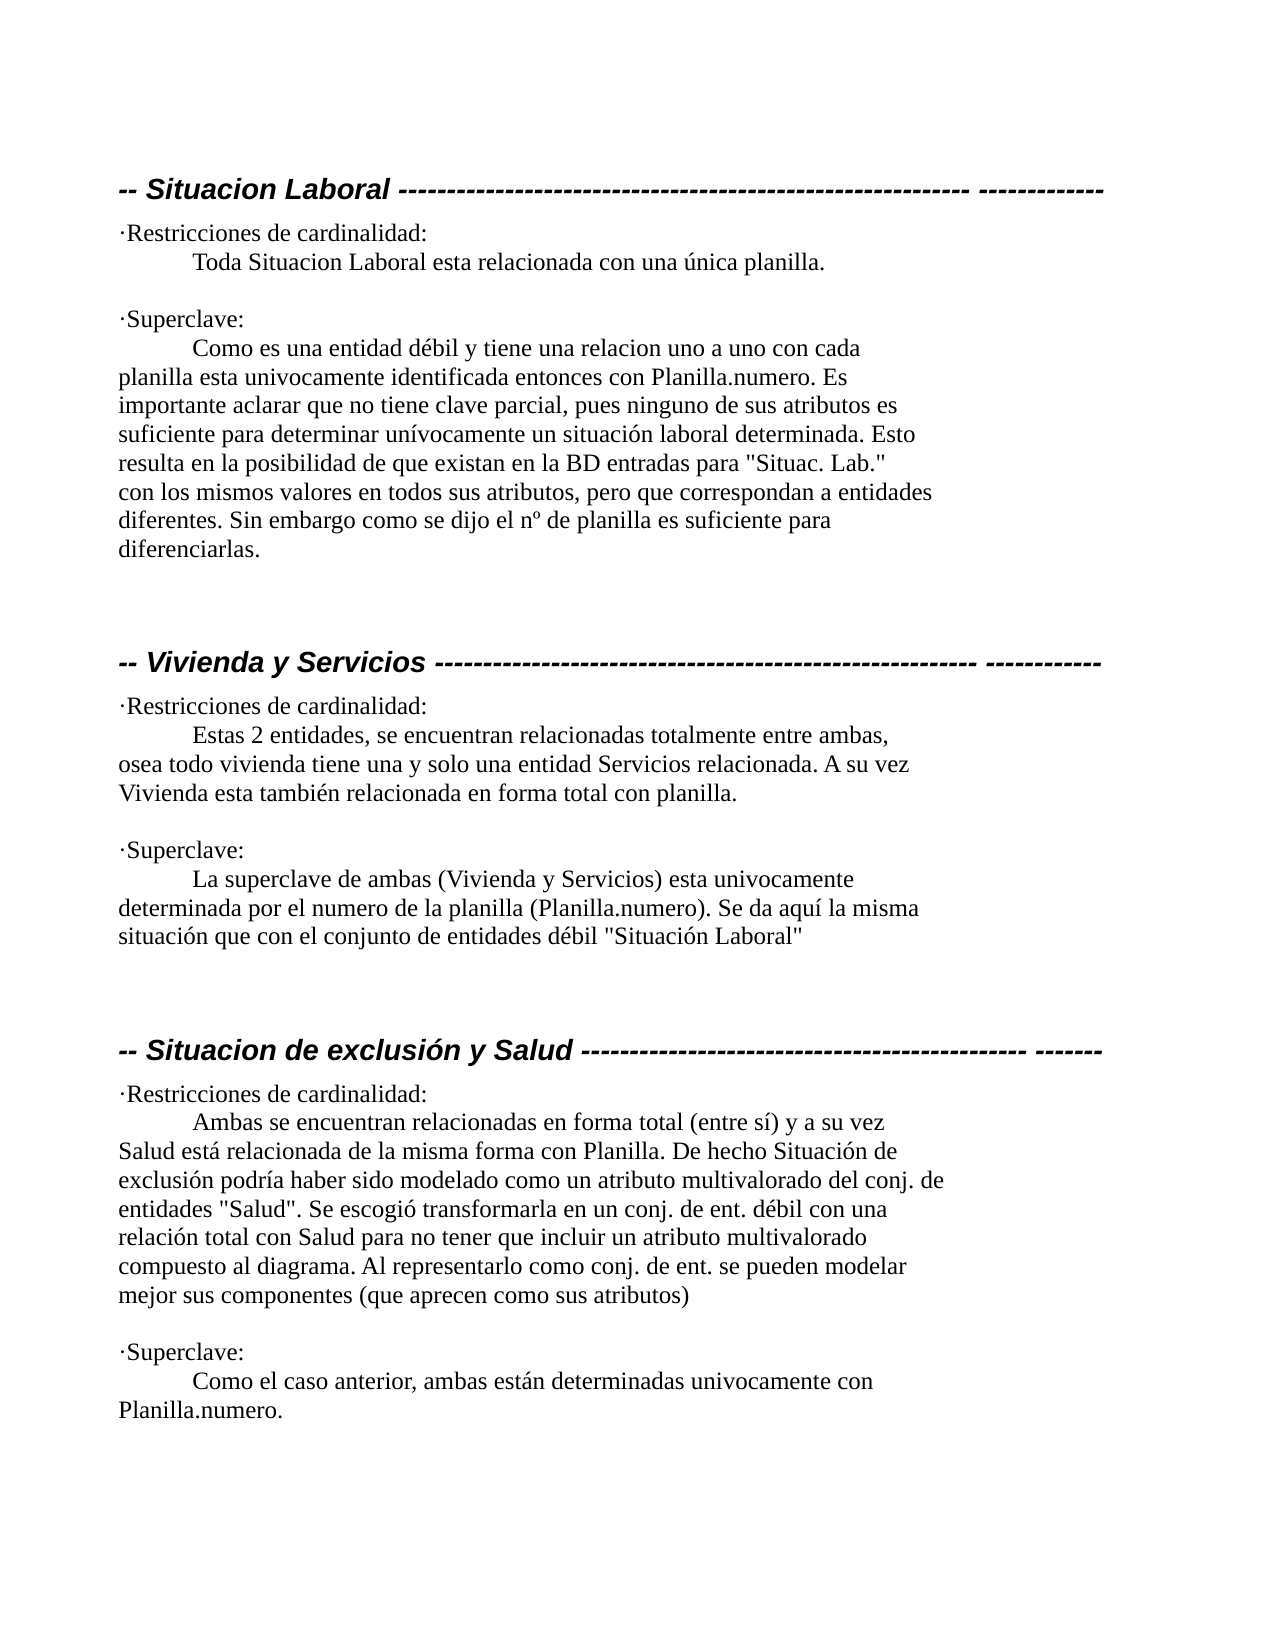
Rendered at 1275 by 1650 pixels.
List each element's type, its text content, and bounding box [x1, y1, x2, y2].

text osea todo vivienda tiene una y solo una entidad Servicios relacionada. A su vez [118, 749, 1157, 778]
text suficiente para determinar unívocamente un situación laboral determinada. Esto [118, 419, 1157, 448]
text mejor sus componentes (que aprecen como sus atributos) [118, 1280, 1157, 1309]
text Como es una entidad débil y tiene una relacion uno a uno con cada [118, 333, 1157, 362]
subtitle -- Situacion de exclusión y Salud ---------------------------------------------- ------- [118, 1033, 1157, 1066]
text entidades "Salud". Se escogió transformarla en un conj. de ent. débil con una [118, 1194, 1157, 1222]
text relación total con Salud para no tener que incluir un atributo multivalorado [118, 1222, 1157, 1251]
text exclusión podría haber sido modelado como un atributo multivalorado del conj. de [118, 1165, 1157, 1194]
text compuesto al diagrama. Al representarlo como conj. de ent. se pueden modelar [118, 1251, 1157, 1280]
text Planilla.numero. [118, 1395, 1157, 1424]
text situación que con el conjunto de entidades débil "Situación Laboral" [118, 921, 1157, 950]
subtitle -- Vivienda y Servicios -------------------------------------------------------- ------------ [118, 645, 1157, 679]
text Toda Situacion Laboral esta relacionada con una única planilla. [118, 247, 1157, 275]
text Estas 2 entidades, se encuentran relacionadas totalmente entre ambas, [118, 720, 1157, 749]
text ·Superclave: [118, 835, 1157, 864]
text Salud está relacionada de la misma forma con Planilla. De hecho Situación de [118, 1136, 1157, 1165]
text resulta en la posibilidad de que existan en la BD entradas para "Situac. Lab." [118, 448, 1157, 477]
text Como el caso anterior, ambas están determinadas univocamente con [118, 1366, 1157, 1395]
text Vivienda esta también relacionada en forma total con planilla. [118, 778, 1157, 806]
text determinada por el numero de la planilla (Planilla.numero). Se da aquí la misma [118, 893, 1157, 921]
text ·Superclave: [118, 304, 1157, 333]
text ·Restricciones de cardinalidad: [118, 1079, 1157, 1107]
text diferenciarlas. [118, 534, 1157, 563]
text planilla esta univocamente identificada entonces con Planilla.numero. Es [118, 362, 1157, 390]
text con los mismos valores en todos sus atributos, pero que correspondan a entidades [118, 477, 1157, 505]
text ·Restricciones de cardinalidad: [118, 218, 1157, 247]
text diferentes. Sin embargo como se dijo el nº de planilla es suficiente para [118, 505, 1157, 534]
text importante aclarar que no tiene clave parcial, pues ninguno de sus atributos es [118, 390, 1157, 419]
text ·Superclave: [118, 1337, 1157, 1366]
text La superclave de ambas (Vivienda y Servicios) esta univocamente [118, 864, 1157, 893]
text Ambas se encuentran relacionadas en forma total (entre sí) y a su vez [118, 1107, 1157, 1136]
subtitle -- Situacion Laboral ----------------------------------------------------------- ------------- [118, 172, 1157, 205]
text ·Restricciones de cardinalidad: [118, 691, 1157, 720]
